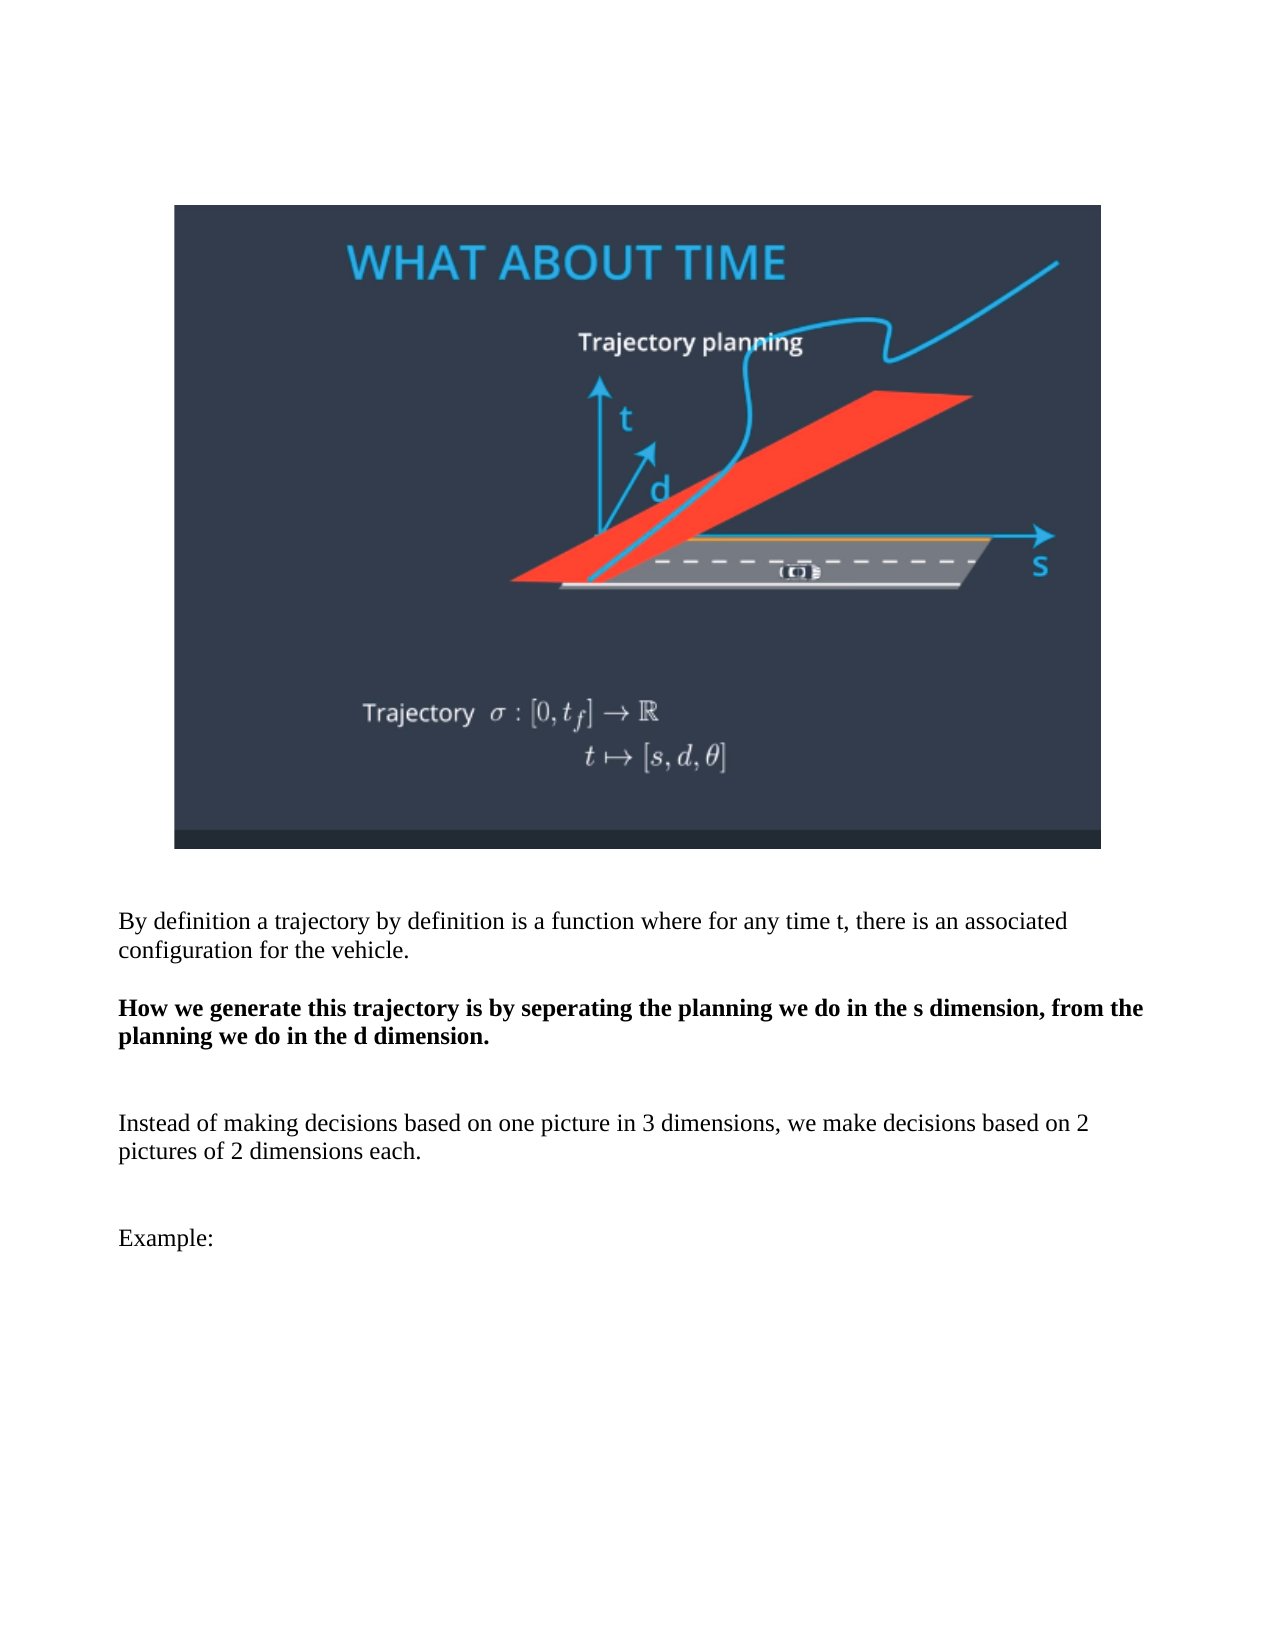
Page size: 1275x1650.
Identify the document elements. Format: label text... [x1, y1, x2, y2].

text How we generate this trajectory is by seperating the planning we do in the s dimension, from the planning we do in the d dimension. [118, 993, 1157, 1050]
text Example: [118, 1223, 1157, 1251]
text Instead of making decisions based on one picture in 3 dimensions, we make decisions based on 2 pictures of 2 dimensions each. [118, 1108, 1157, 1165]
picture [174, 205, 1101, 849]
text By definition a trajectory by definition is a function where for any time t, there is an associated configuration for the vehicle. [118, 906, 1157, 964]
